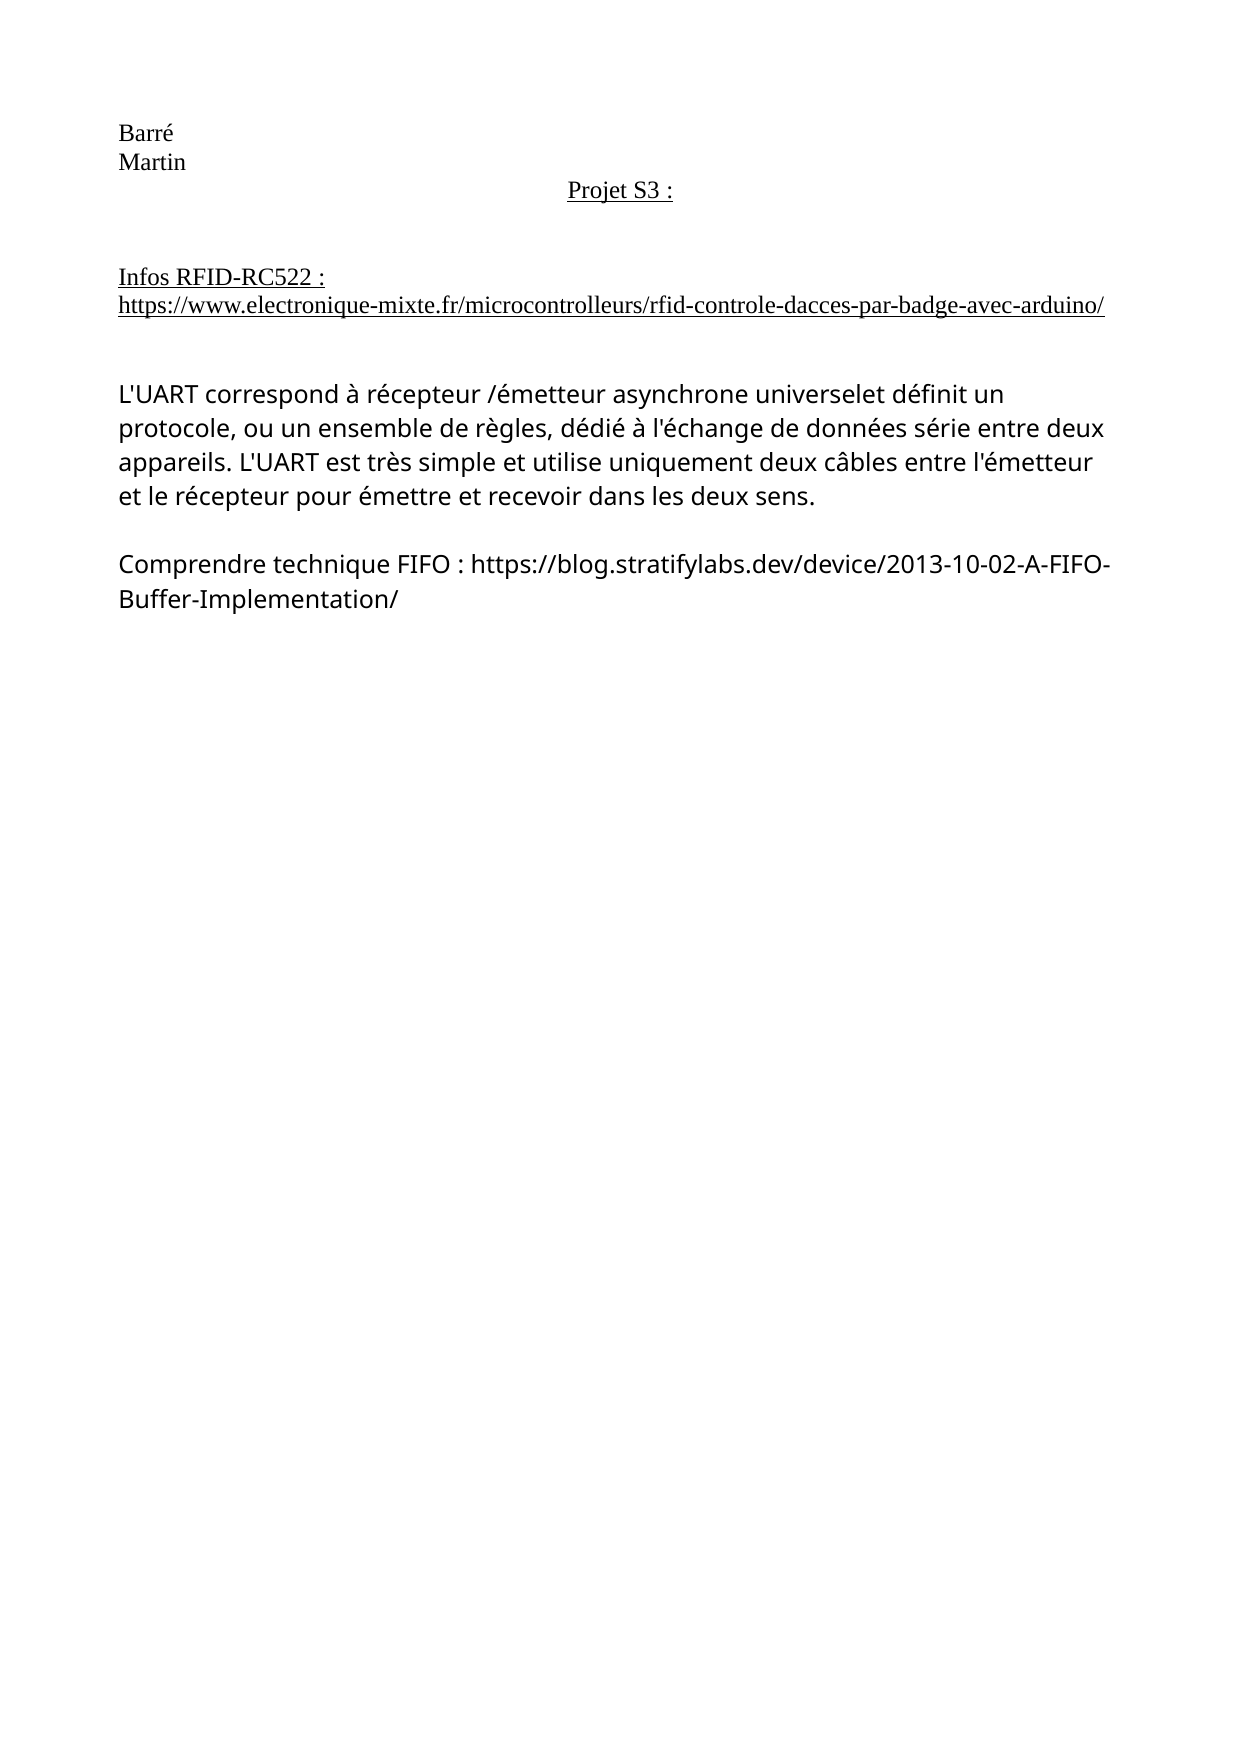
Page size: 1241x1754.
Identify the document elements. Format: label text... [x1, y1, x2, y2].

text Comprendre technique FIFO : https://blog.stratifylabs.dev/device/2013-10-02-A-FIFO-Buffer-Implementation/ [118, 547, 1122, 615]
text Martin [118, 147, 1122, 176]
text https://www.electronique-mixte.fr/microcontrolleurs/rfid-controle-dacces-par-badge-avec-arduino/ [118, 291, 1122, 319]
text L'UART correspond à récepteur /émetteur asynchrone universelet définit un protocole, ou un ensemble de règles, dédié à l'échange de données série entre deux appareils. L'UART est très simple et utilise uniquement deux câbles entre l'émetteur et le récepteur pour émettre et recevoir dans les deux sens. [118, 377, 1122, 513]
text Projet S3 : [118, 176, 1122, 204]
text Infos RFID-RC522 : [118, 262, 1122, 291]
text Barré [118, 118, 1122, 147]
